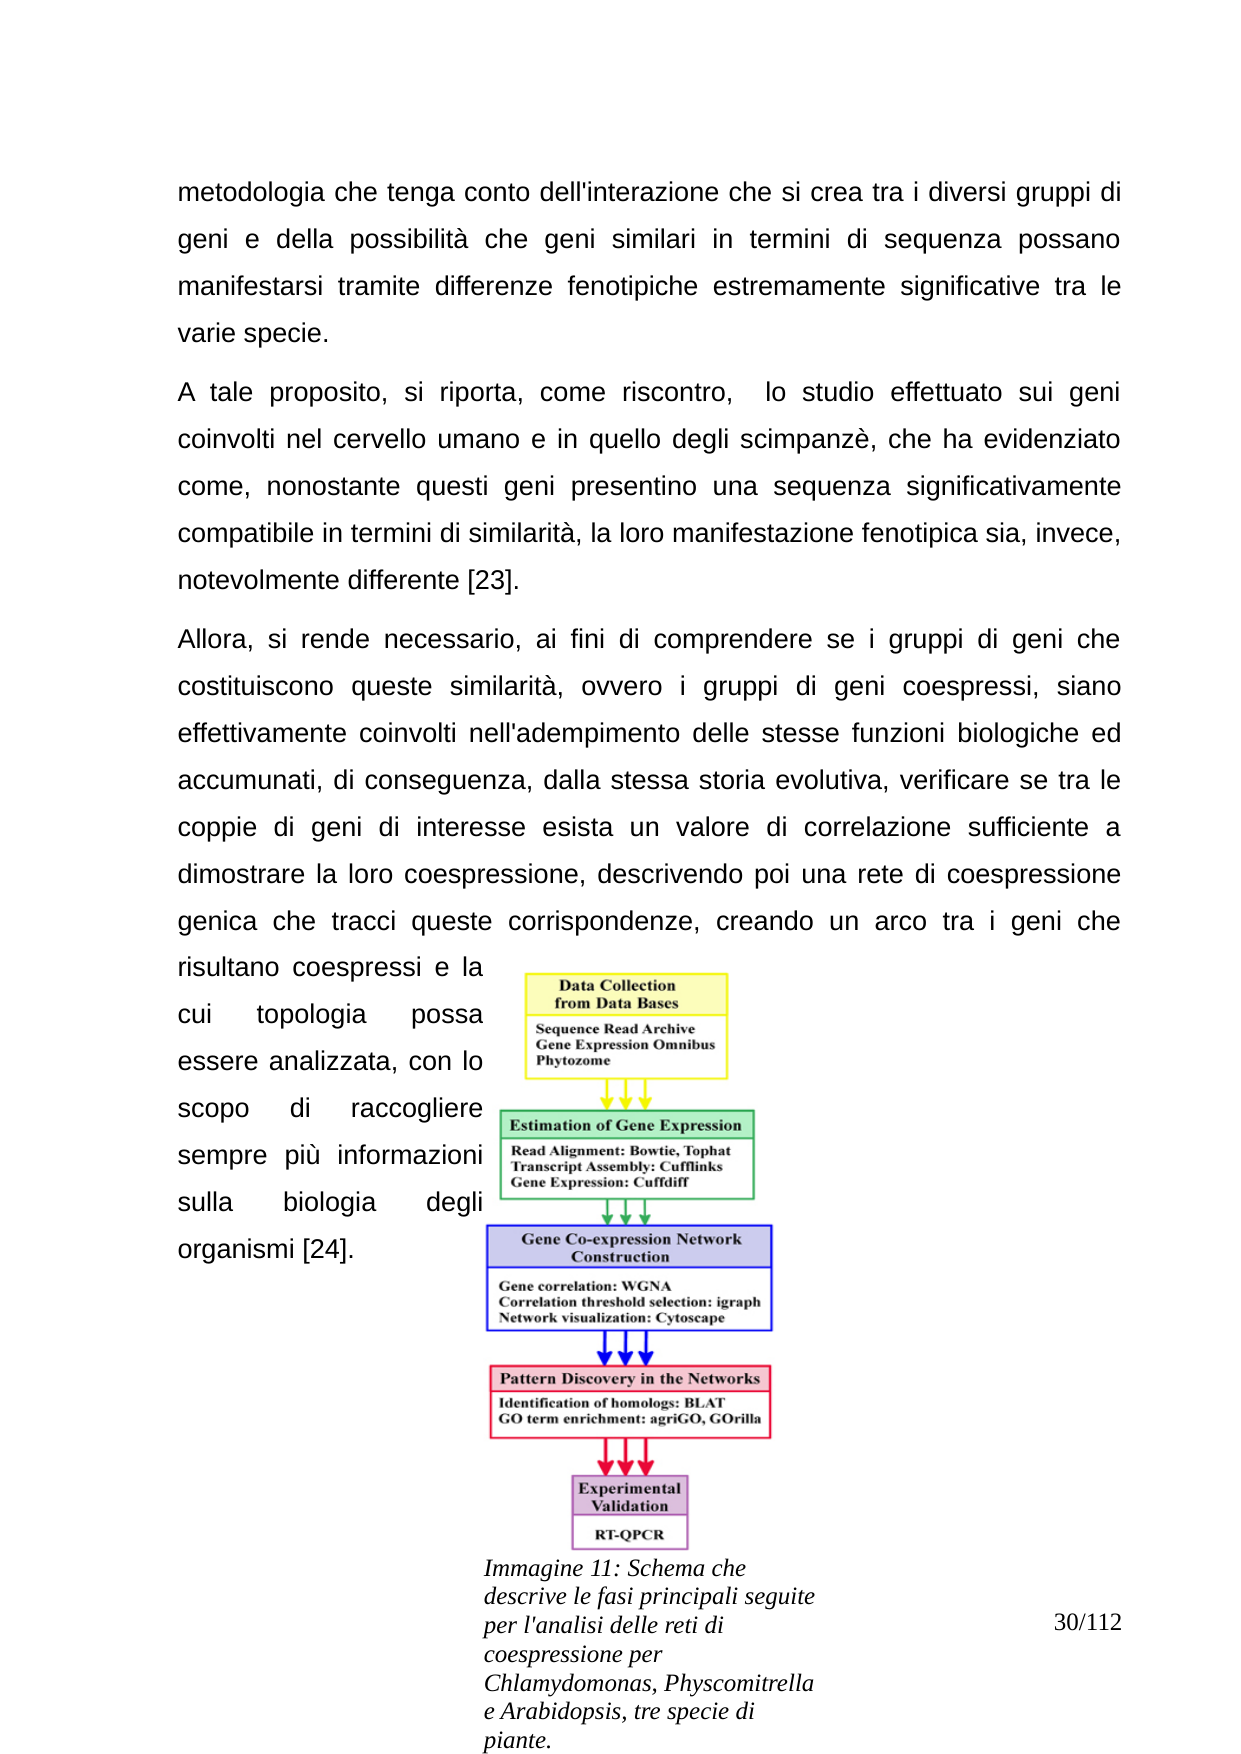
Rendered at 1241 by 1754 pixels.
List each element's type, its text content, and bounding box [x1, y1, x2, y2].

text A tale proposito, si riporta, come riscontro, lo studio effettuato sui geni coinvolti nel cervello umano e in quello degli scimpanzè, che ha evidenziato come, nonostante questi geni presentino una sequenza significativamente compatibile in termini di similarità, la loro manifestazione fenotipica sia, invece, notevolmente differente [23]. [177, 376, 1122, 595]
text metodologia che tenga conto dell'interazione che si crea tra i diversi gruppi di geni e della possibilità che geni similari in termini di sequenza possano manifestarsi tramite differenze fenotipiche estremamente significative tra le varie specie. [177, 176, 1122, 348]
picture [483, 971, 776, 1553]
text Immagine 11: Schema che descrive le fasi principali seguite per l'analisi delle reti di coespressione per Chlamydomonas, Physcomitrella e Arabidopsis, tre specie di piante. [483, 971, 823, 1754]
text Allora, si rende necessario, ai fini di comprendere se i gruppi di geni che costituiscono queste similarità, ovvero i gruppi di geni coespressi, siano effettivamente coinvolti nell'adempimento delle stesse funzioni biologiche ed accumunati, di conseguenza, dalla stessa storia evolutiva, verificare se tra le coppie di geni di interesse esista un valore di correlazione sufficiente a dimostrare la loro coespressione, descrivendo poi una rete di coespressione genica che tracci queste corrispondenze, creando un arco tra i geni che risultano coespressi e la cui topologia possa essere analizzata, con lo scopo di raccogliere sempre più informazioni sulla biologia degli organismi [24]. [177, 623, 1122, 1264]
